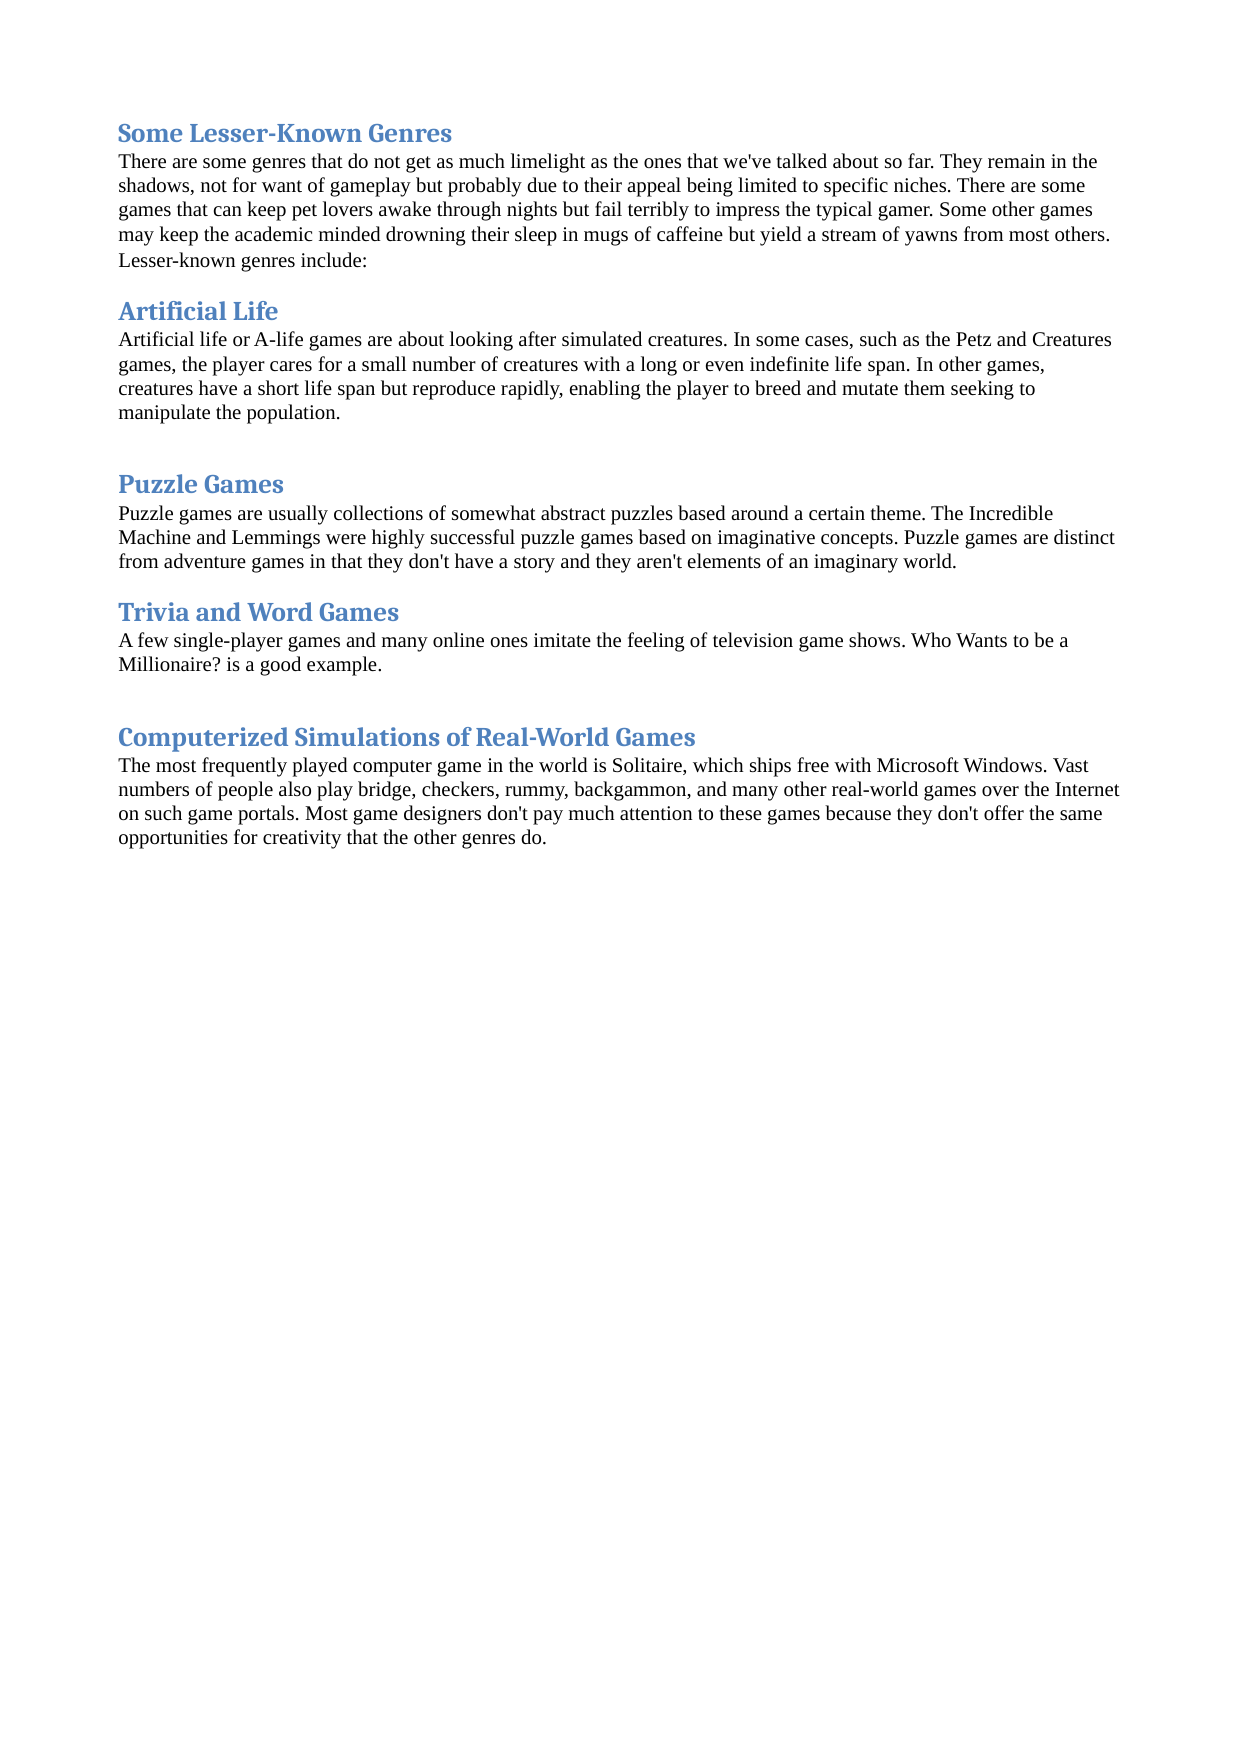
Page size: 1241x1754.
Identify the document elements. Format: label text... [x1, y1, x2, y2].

subtitle Puzzle Games [118, 469, 1122, 501]
text The most frequently played computer game in the world is Solitaire, which ships free with Microsoft Windows. Vast numbers of people also play bridge, checkers, rummy, backgammon, and many other real-world games over the Internet on such game portals. Most game designers don't pay much attention to these games because they don't offer the same opportunities for creativity that the other genres do. [118, 753, 1122, 849]
text Lesser-known genres include: [118, 248, 1122, 272]
text Artificial life or A-life games are about looking after simulated creatures. In some cases, such as the Petz and Creatures games, the player cares for a small number of creatures with a long or even indefinite life span. In other games, creatures have a short life span but reproduce rapidly, enabling the player to breed and mutate them seeking to manipulate the population. [118, 327, 1122, 424]
text Puzzle games are usually collections of somewhat abstract puzzles based around a certain theme. The Incredible Machine and Lemmings were highly successful puzzle games based on imaginative concepts. Puzzle games are distinct from adventure games in that they don't have a story and they aren't elements of an imaginary world. [118, 501, 1122, 573]
subtitle Trivia and Word Games [118, 597, 1122, 628]
text There are some genres that do not get as much limelight as the ones that we've talked about so far. They remain in the shadows, not for want of gameplay but probably due to their appeal being limited to specific niches. There are some games that can keep pet lovers awake through nights but fail terribly to impress the typical gamer. Some other games may keep the academic minded drowning their sleep in mugs of caffeine but yield a stream of yawns from most others. [118, 149, 1122, 246]
text A few single-player games and many online ones imitate the feeling of television game shows. Who Wants to be a Millionaire? is a good example. [118, 628, 1122, 676]
subtitle Computerized Simulations of Real-World Games [118, 722, 1122, 753]
subtitle Some Lesser-Known Genres [118, 118, 1122, 149]
subtitle Artificial Life [118, 296, 1122, 327]
